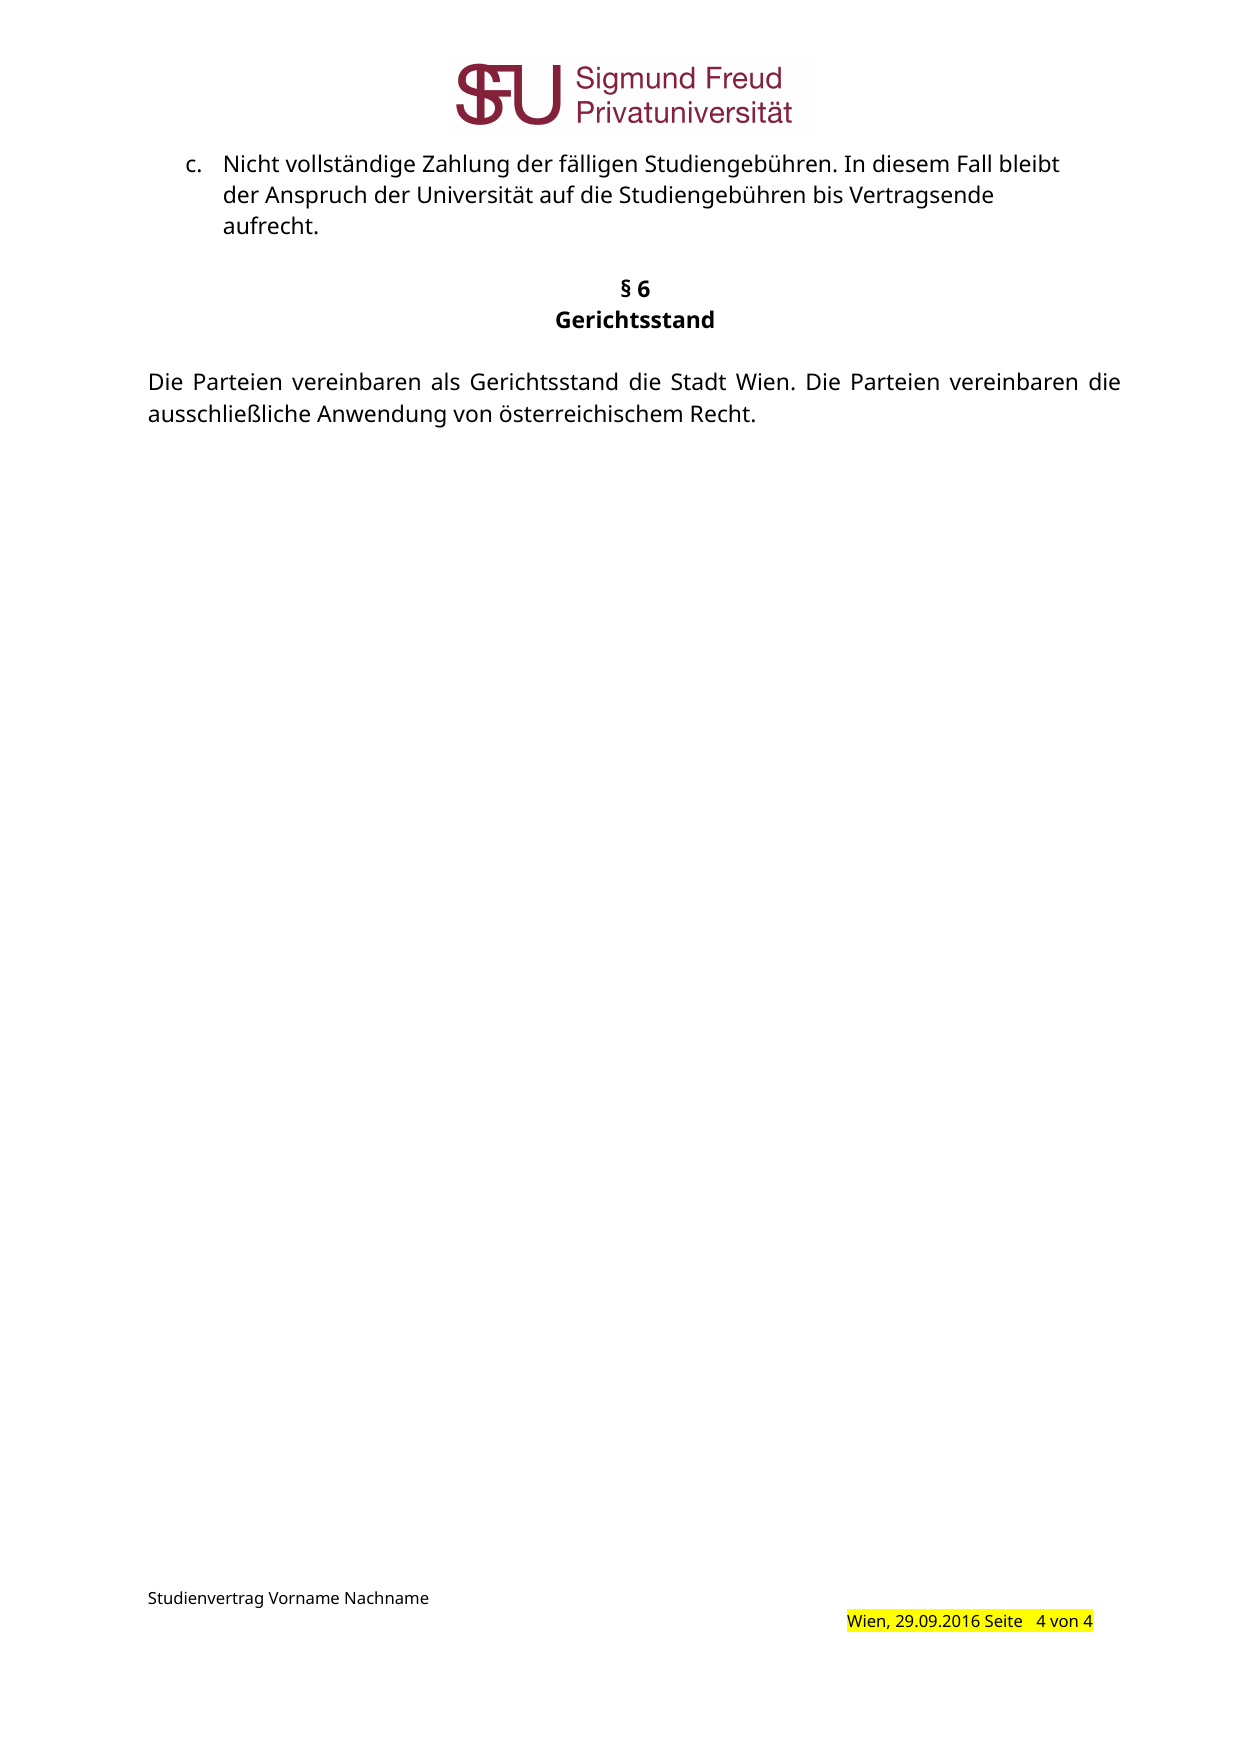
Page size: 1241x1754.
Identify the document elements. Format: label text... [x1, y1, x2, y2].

list Nicht vollständige Zahlung der fälligen Studiengebühren. In diesem Fall bleibt der Anspruch der Universität auf die Studiengebühren bis Vertragsende aufrecht. [185, 148, 1093, 241]
text § 6 [148, 273, 1123, 304]
text Gerichtsstand [148, 304, 1123, 335]
picture [445, 55, 815, 137]
text Die Parteien vereinbaren als Gerichtsstand die Stadt Wien. Die Parteien vereinbaren die ausschließliche Anwendung von österreichischem Recht. [148, 366, 1123, 429]
